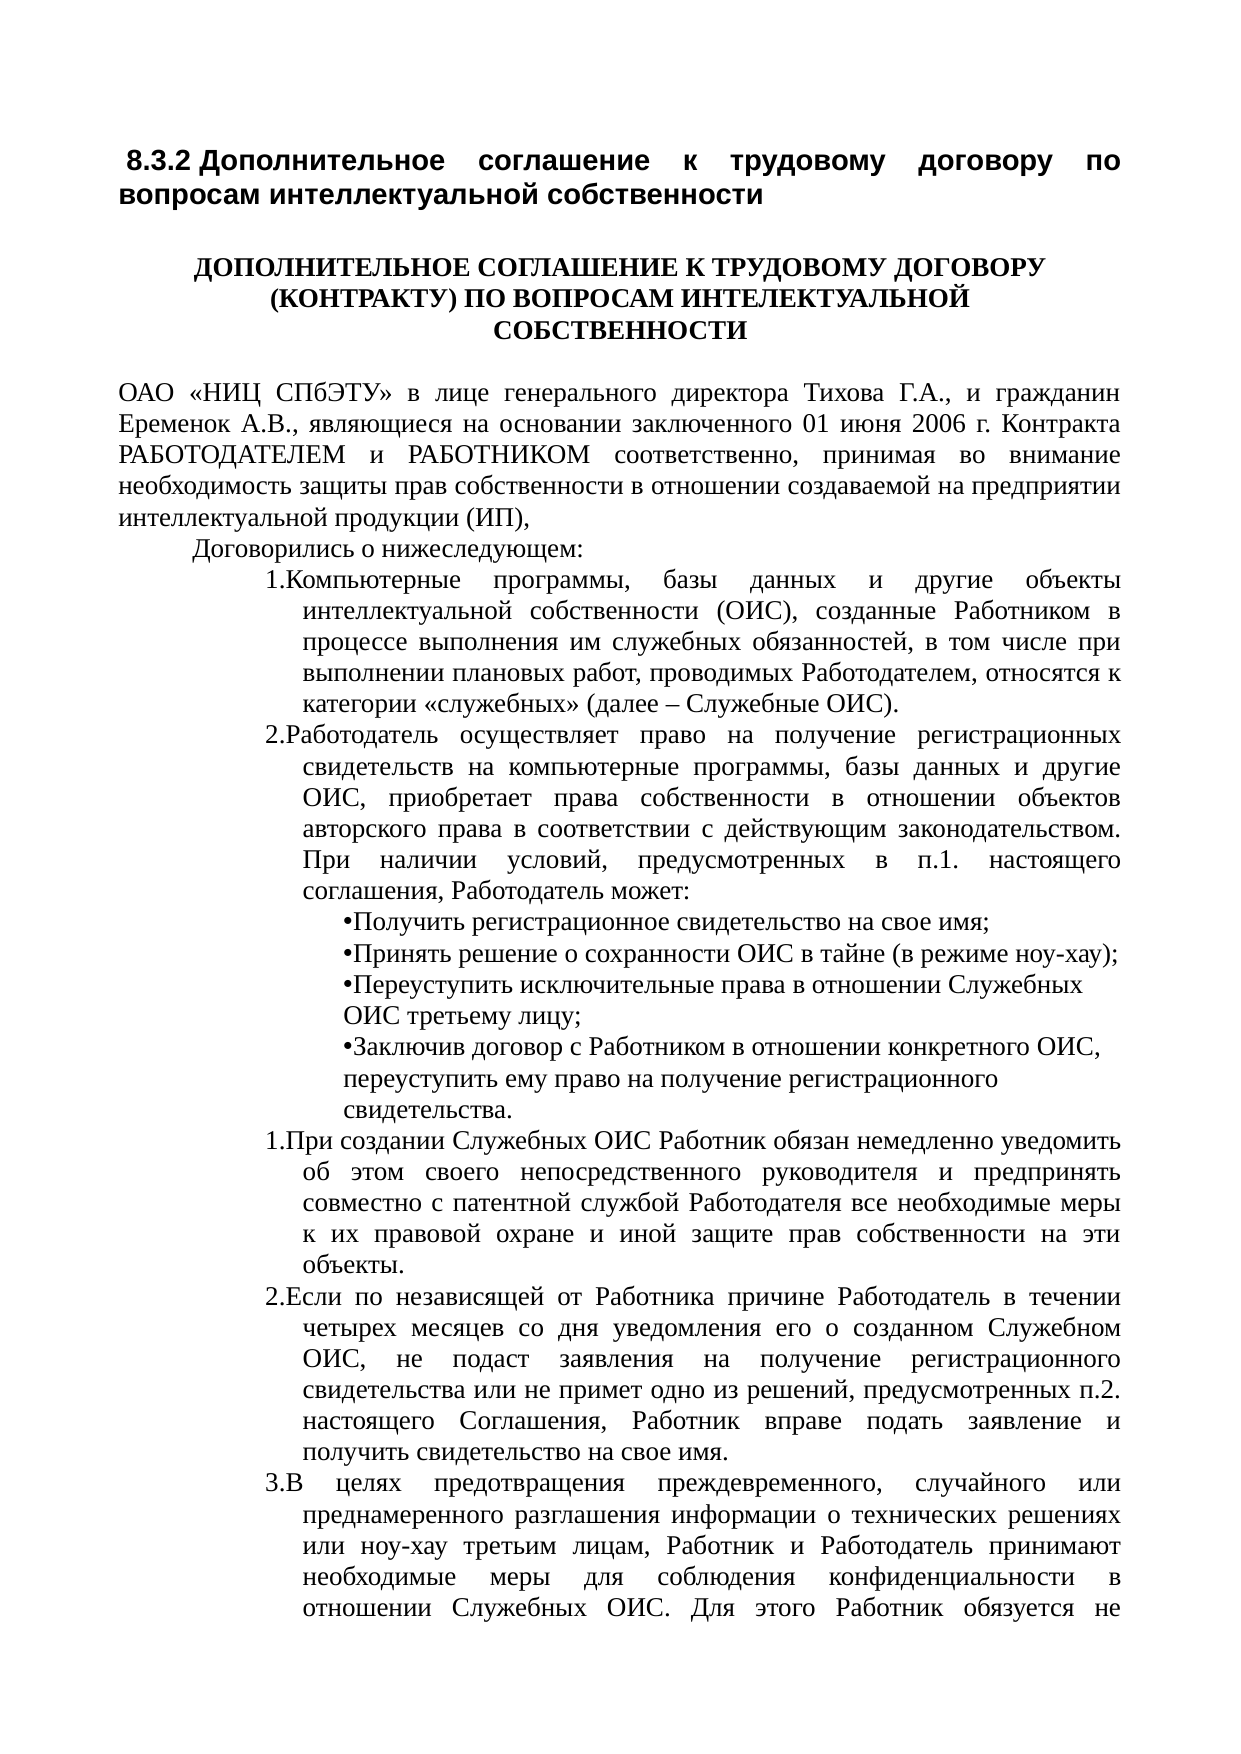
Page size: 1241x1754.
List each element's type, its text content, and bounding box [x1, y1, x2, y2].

list Переуступить исключительные права в отношении Служебных ОИС третьему лицу; [343, 968, 1122, 1030]
text ДОПОЛНИТЕЛЬНОЕ СОГЛАШЕНИЕ К ТРУДОВОМУ ДОГОВОРУ [118, 251, 1122, 283]
subtitle Дополнительное соглашение к трудовому договору по вопросам интеллектуальной собственности [118, 143, 1122, 210]
list Заключив договор с Работником в отношении конкретного ОИС, переуступить ему право на получение регистрационного свидетельства. [343, 1030, 1122, 1124]
list При создании Служебных ОИС Работник обязан немедленно уведомить об этом своего непосредственного руководителя и предпринять совместно с патентной службой Работодателя все необходимые меры к их правовой охране и иной защите прав собственности на эти объекты. [265, 1124, 1122, 1280]
text Договорились о нижеследующем: [118, 532, 1122, 563]
text СОБСТВЕННОСТИ [118, 314, 1122, 345]
text ОАО «НИЦ СПбЭТУ» в лице генерального директора Тихова Г.А., и гражданин Еременок А.В., являющиеся на основании заключенного 01 июня 2006 г. Контракта РАБОТОДАТЕЛЕМ и РАБОТНИКОМ соответственно, принимая во внимание необходимость защиты прав собственности в отношении создаваемой на предприятии интеллектуальной продукции (ИП), [118, 376, 1122, 532]
list В целях предотвращения преждевременного, случайного или преднамеренного разглашения информации о технических решениях или ноу-хау третьим лицам, Работник и Работодатель принимают необходимые меры для соблюдения конфиденциальности в отношении Служебных ОИС. Для этого Работник обязуется не [265, 1467, 1122, 1622]
list Работодатель осуществляет право на получение регистрационных свидетельств на компьютерные программы, базы данных и другие ОИС, приобретает права собственности в отношении объектов авторского права в соответствии с действующим законодательством. При наличии условий, предусмотренных в п.1. настоящего соглашения, Работодатель может: [265, 719, 1122, 906]
text (КОНТРАКТУ) ПО ВОПРОСАМ ИНТЕЛЕКТУАЛЬНОЙ [118, 283, 1122, 314]
list Получить регистрационное свидетельство на свое имя; [343, 906, 1122, 937]
list Принять решение о сохранности ОИС в тайне (в режиме ноу-хау); [343, 937, 1122, 968]
list Компьютерные программы, базы данных и другие объекты интеллектуальной собственности (ОИС), созданные Работником в процессе выполнения им служебных обязанностей, в том числе при выполнении плановых работ, проводимых Работодателем, относятся к категории «служебных» (далее – Служебные ОИС). [265, 563, 1122, 719]
list Если по независящей от Работника причине Работодатель в течении четырех месяцев со дня уведомления его о созданном Служебном ОИС, не подаст заявления на получение регистрационного свидетельства или не примет одно из решений, предусмотренных п.2. настоящего Соглашения, Работник вправе подать заявление и получить свидетельство на свое имя. [265, 1280, 1122, 1467]
